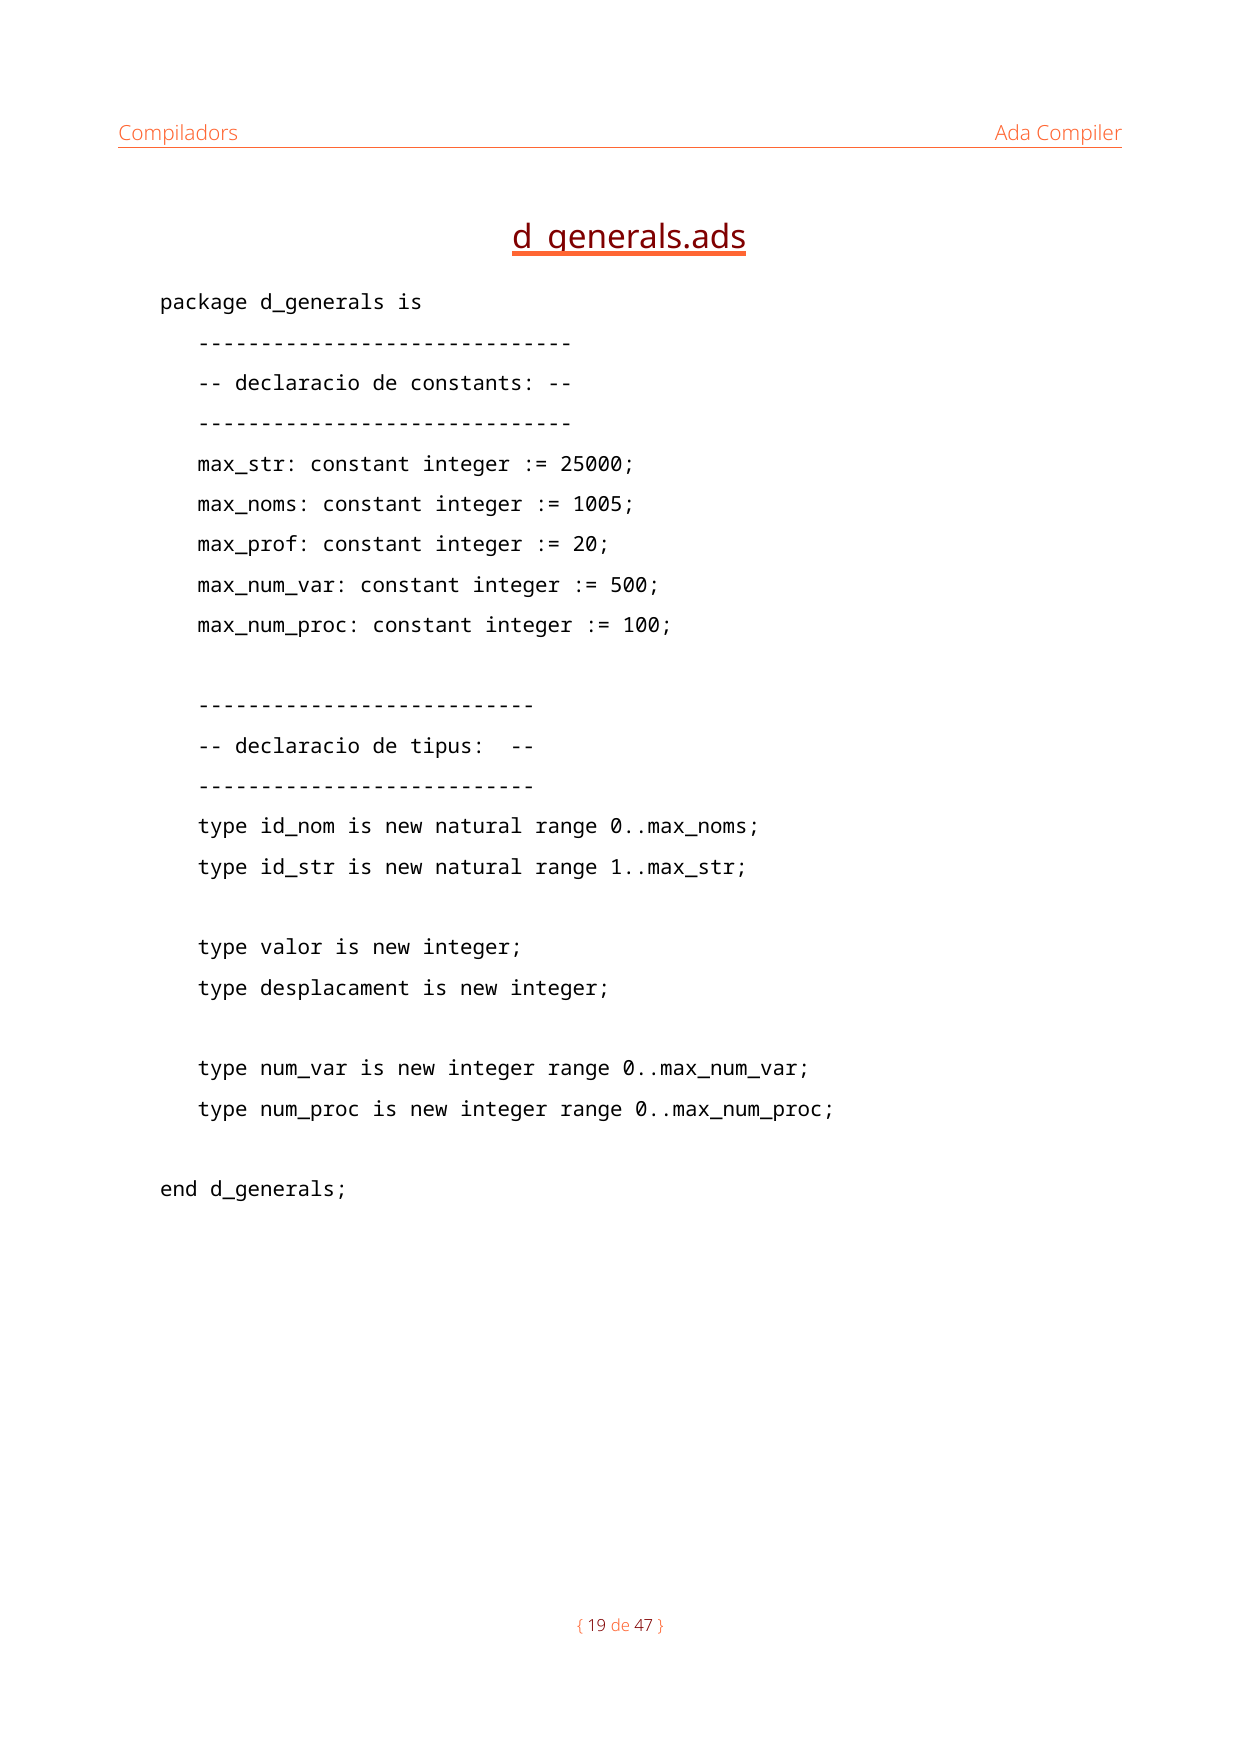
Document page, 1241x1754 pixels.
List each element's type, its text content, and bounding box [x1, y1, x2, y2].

text type num_proc is new integer range 0..max_num_proc; [118, 1094, 1122, 1122]
text type valor is new integer; [118, 932, 1122, 961]
text -- declaracio de tipus: -- [118, 731, 1122, 759]
text max_num_var: constant integer := 500; [118, 570, 1122, 598]
text package d_generals is [118, 287, 1122, 316]
text ------------------------------ [118, 408, 1122, 437]
text ------------------------------ [118, 328, 1122, 356]
text max_noms: constant integer := 1005; [118, 489, 1122, 517]
text --------------------------- [118, 771, 1122, 800]
text -- declaracio de constants: -- [118, 368, 1122, 397]
text max_prof: constant integer := 20; [118, 529, 1122, 558]
text end d_generals; [118, 1174, 1122, 1203]
subtitle d_generals.ads [136, 212, 1122, 258]
text type desplacament is new integer; [118, 973, 1122, 1001]
text --------------------------- [118, 691, 1122, 719]
text max_num_proc: constant integer := 100; [118, 610, 1122, 638]
text type id_str is new natural range 1..max_str; [118, 852, 1122, 880]
text type num_var is new integer range 0..max_num_var; [118, 1053, 1122, 1082]
text max_str: constant integer := 25000; [118, 449, 1122, 477]
text type id_nom is new natural range 0..max_noms; [118, 812, 1122, 840]
